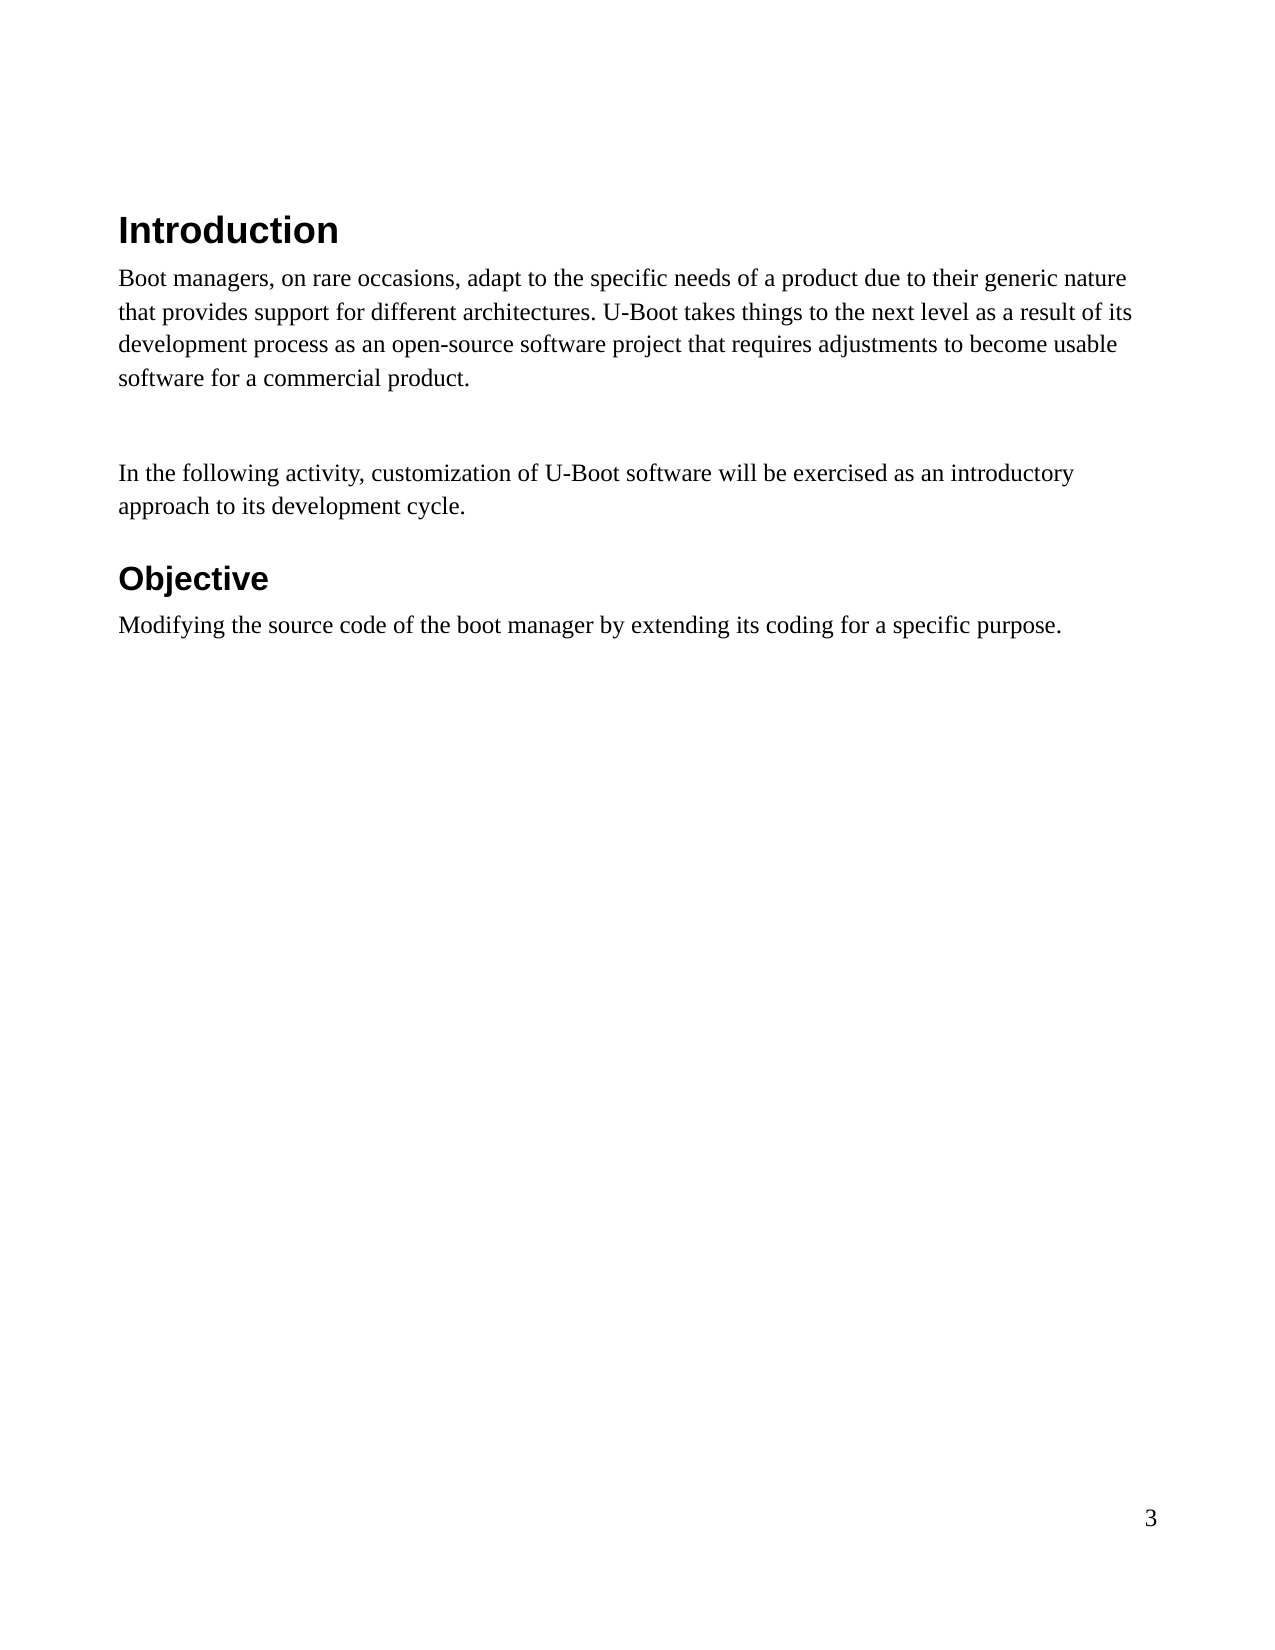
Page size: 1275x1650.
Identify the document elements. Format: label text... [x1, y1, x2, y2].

text In the following activity, customization of U-Boot software will be exercised as an introductory approach to its development cycle. [118, 458, 1157, 519]
subtitle Objective [118, 559, 1157, 598]
text Modifying the source code of the boot manager by extending its coding for a specific purpose. [118, 610, 1157, 639]
subtitle Introduction [118, 207, 1157, 251]
text Boot managers, on rare occasions, adapt to the specific needs of a product due to their generic nature that provides support for different architectures. U-Boot takes things to the next level as a result of its development process as an open-source software project that requires adjustments to become usable software for a commercial product. [118, 263, 1157, 391]
